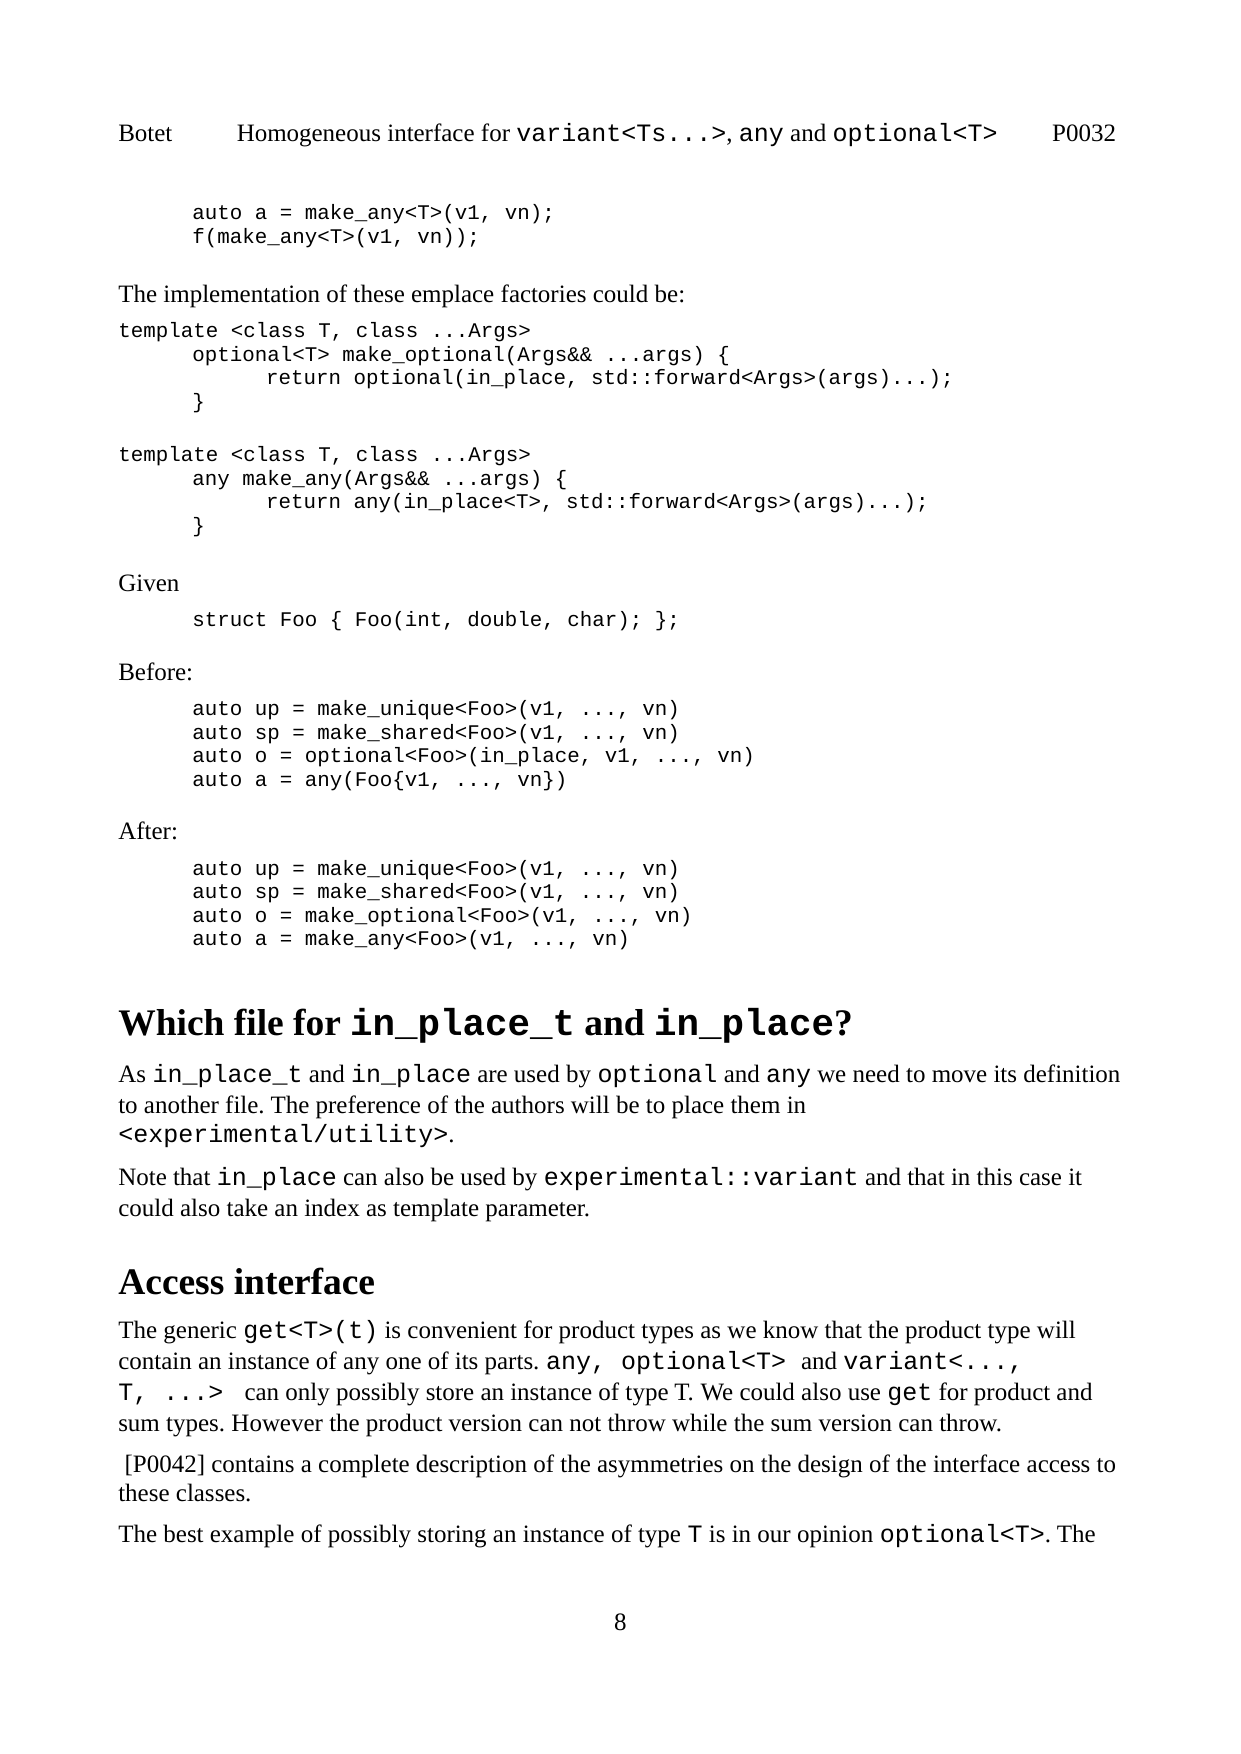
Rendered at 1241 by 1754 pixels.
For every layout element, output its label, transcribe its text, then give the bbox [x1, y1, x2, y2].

text return optional(in_place, std::forward<Args>(args)...); [118, 367, 1122, 391]
text auto sp = make_shared<Foo>(v1, ..., vn) [118, 722, 1122, 745]
text The best example of possibly storing an instance of type T is in our opinion optional<T>. The [118, 1519, 1122, 1550]
text Before: [118, 657, 1122, 686]
text auto o = optional<Foo>(in_place, v1, ..., vn) [118, 745, 1122, 769]
text f(make_any<T>(v1, vn)); [118, 226, 1122, 249]
text The implementation of these emplace factories could be: [118, 279, 1122, 308]
text [P0042] contains a complete description of the asymmetries on the design of the interface access to these classes. [118, 1449, 1122, 1506]
text Given [118, 568, 1122, 597]
subtitle Which file for in_place_t and in_place? [118, 1001, 1122, 1047]
text struct Foo { Foo(int, double, char); }; [118, 609, 1122, 633]
text auto a = make_any<T>(v1, vn); [118, 202, 1122, 226]
text auto a = make_any<Foo>(v1, ..., vn) [118, 928, 1122, 952]
text auto a = any(Foo{v1, ..., vn}) [118, 769, 1122, 793]
text The generic get<T>(t) is convenient for product types as we know that the product type will contain an instance of any one of its parts. any, optional<T> and variant<..., T, ...> can only possibly store an instance of type T. We could also use get for product and sum types. However the product version can not throw while the sum version can throw. [118, 1315, 1122, 1436]
text As in_place_t and in_place are used by optional and any we need to move its definition to another file. The preference of the authors will be to place them in <experimental/utility>. [118, 1059, 1122, 1150]
text Note that in_place can also be used by experimental::variant and that in this case it could also take an index as template parameter. [118, 1162, 1122, 1222]
text template <class T, class ...Args> [118, 320, 1122, 344]
text } [118, 515, 1122, 539]
text template <class T, class ...Args> [118, 444, 1122, 468]
text auto o = make_optional<Foo>(v1, ..., vn) [118, 905, 1122, 928]
text auto up = make_unique<Foo>(v1, ..., vn) [118, 857, 1122, 881]
text auto up = make_unique<Foo>(v1, ..., vn) [118, 698, 1122, 722]
text After: [118, 816, 1122, 845]
text auto sp = make_shared<Foo>(v1, ..., vn) [118, 881, 1122, 905]
text return any(in_place<T>, std::forward<Args>(args)...); [118, 491, 1122, 515]
subtitle Access interface [118, 1259, 1122, 1303]
text any make_any(Args&& ...args) { [118, 468, 1122, 491]
text } [118, 391, 1122, 415]
text optional<T> make_optional(Args&& ...args) { [118, 344, 1122, 367]
